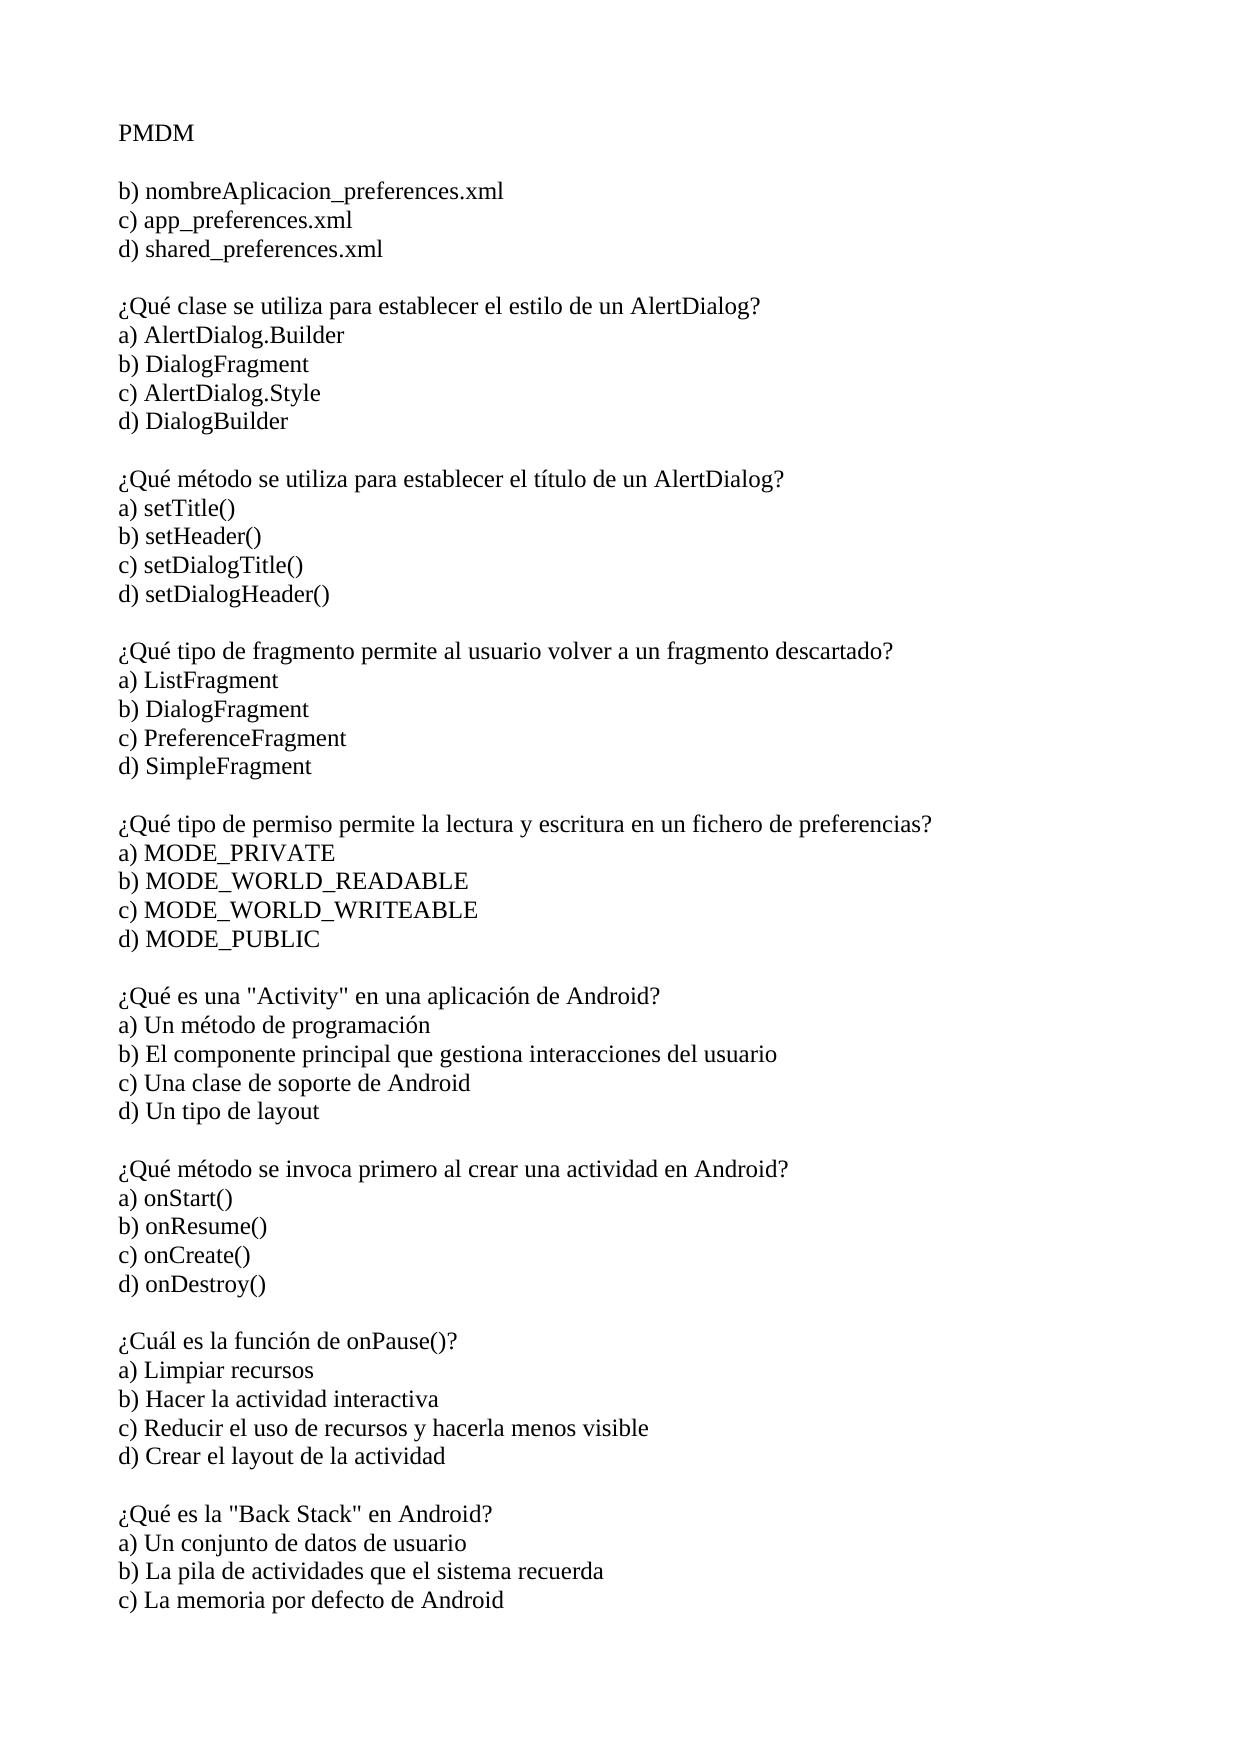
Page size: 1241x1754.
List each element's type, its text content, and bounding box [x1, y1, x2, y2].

text b) El componente principal que gestiona interacciones del usuario [118, 1039, 1122, 1068]
text a) Un método de programación [118, 1010, 1122, 1039]
text d) MODE_PUBLIC [118, 924, 1122, 953]
text a) onStart() [118, 1183, 1122, 1211]
text d) onDestroy() [118, 1269, 1122, 1298]
text a) MODE_PRIVATE [118, 838, 1122, 866]
text d) shared_preferences.xml [118, 234, 1122, 263]
text b) onResume() [118, 1211, 1122, 1240]
text a) Limpiar recursos [118, 1355, 1122, 1384]
text d) SimpleFragment [118, 751, 1122, 780]
text d) DialogBuilder [118, 406, 1122, 435]
text b) La pila de actividades que el sistema recuerda [118, 1556, 1122, 1585]
text d) Un tipo de layout [118, 1096, 1122, 1125]
text ¿Cuál es la función de onPause()? [118, 1326, 1122, 1355]
text a) Un conjunto de datos de usuario [118, 1528, 1122, 1556]
text c) Una clase de soporte de Android [118, 1068, 1122, 1096]
text a) AlertDialog.Builder [118, 320, 1122, 349]
text ¿Qué tipo de fragmento permite al usuario volver a un fragmento descartado? [118, 636, 1122, 665]
text ¿Qué clase se utiliza para establecer el estilo de un AlertDialog? [118, 291, 1122, 320]
text c) MODE_WORLD_WRITEABLE [118, 895, 1122, 924]
text b) setHeader() [118, 521, 1122, 550]
text c) AlertDialog.Style [118, 378, 1122, 406]
text d) Crear el layout de la actividad [118, 1441, 1122, 1470]
text b) DialogFragment [118, 349, 1122, 378]
text c) Reducir el uso de recursos y hacerla menos visible [118, 1413, 1122, 1441]
text a) ListFragment [118, 665, 1122, 694]
text ¿Qué método se utiliza para establecer el título de un AlertDialog? [118, 464, 1122, 493]
text b) Hacer la actividad interactiva [118, 1384, 1122, 1413]
text c) setDialogTitle() [118, 550, 1122, 579]
text a) setTitle() [118, 493, 1122, 521]
text d) setDialogHeader() [118, 579, 1122, 608]
text b) MODE_WORLD_READABLE [118, 866, 1122, 895]
text c) onCreate() [118, 1240, 1122, 1269]
text ¿Qué es una "Activity" en una aplicación de Android? [118, 981, 1122, 1010]
text b) DialogFragment [118, 694, 1122, 723]
text c) app_preferences.xml [118, 205, 1122, 234]
text ¿Qué método se invoca primero al crear una actividad en Android? [118, 1154, 1122, 1183]
text b) nombreAplicacion_preferences.xml [118, 176, 1122, 205]
text c) PreferenceFragment [118, 723, 1122, 751]
text ¿Qué tipo de permiso permite la lectura y escritura en un fichero de preferencias? [118, 809, 1122, 838]
text ¿Qué es la "Back Stack" en Android? [118, 1499, 1122, 1528]
text c) La memoria por defecto de Android [118, 1585, 1122, 1614]
